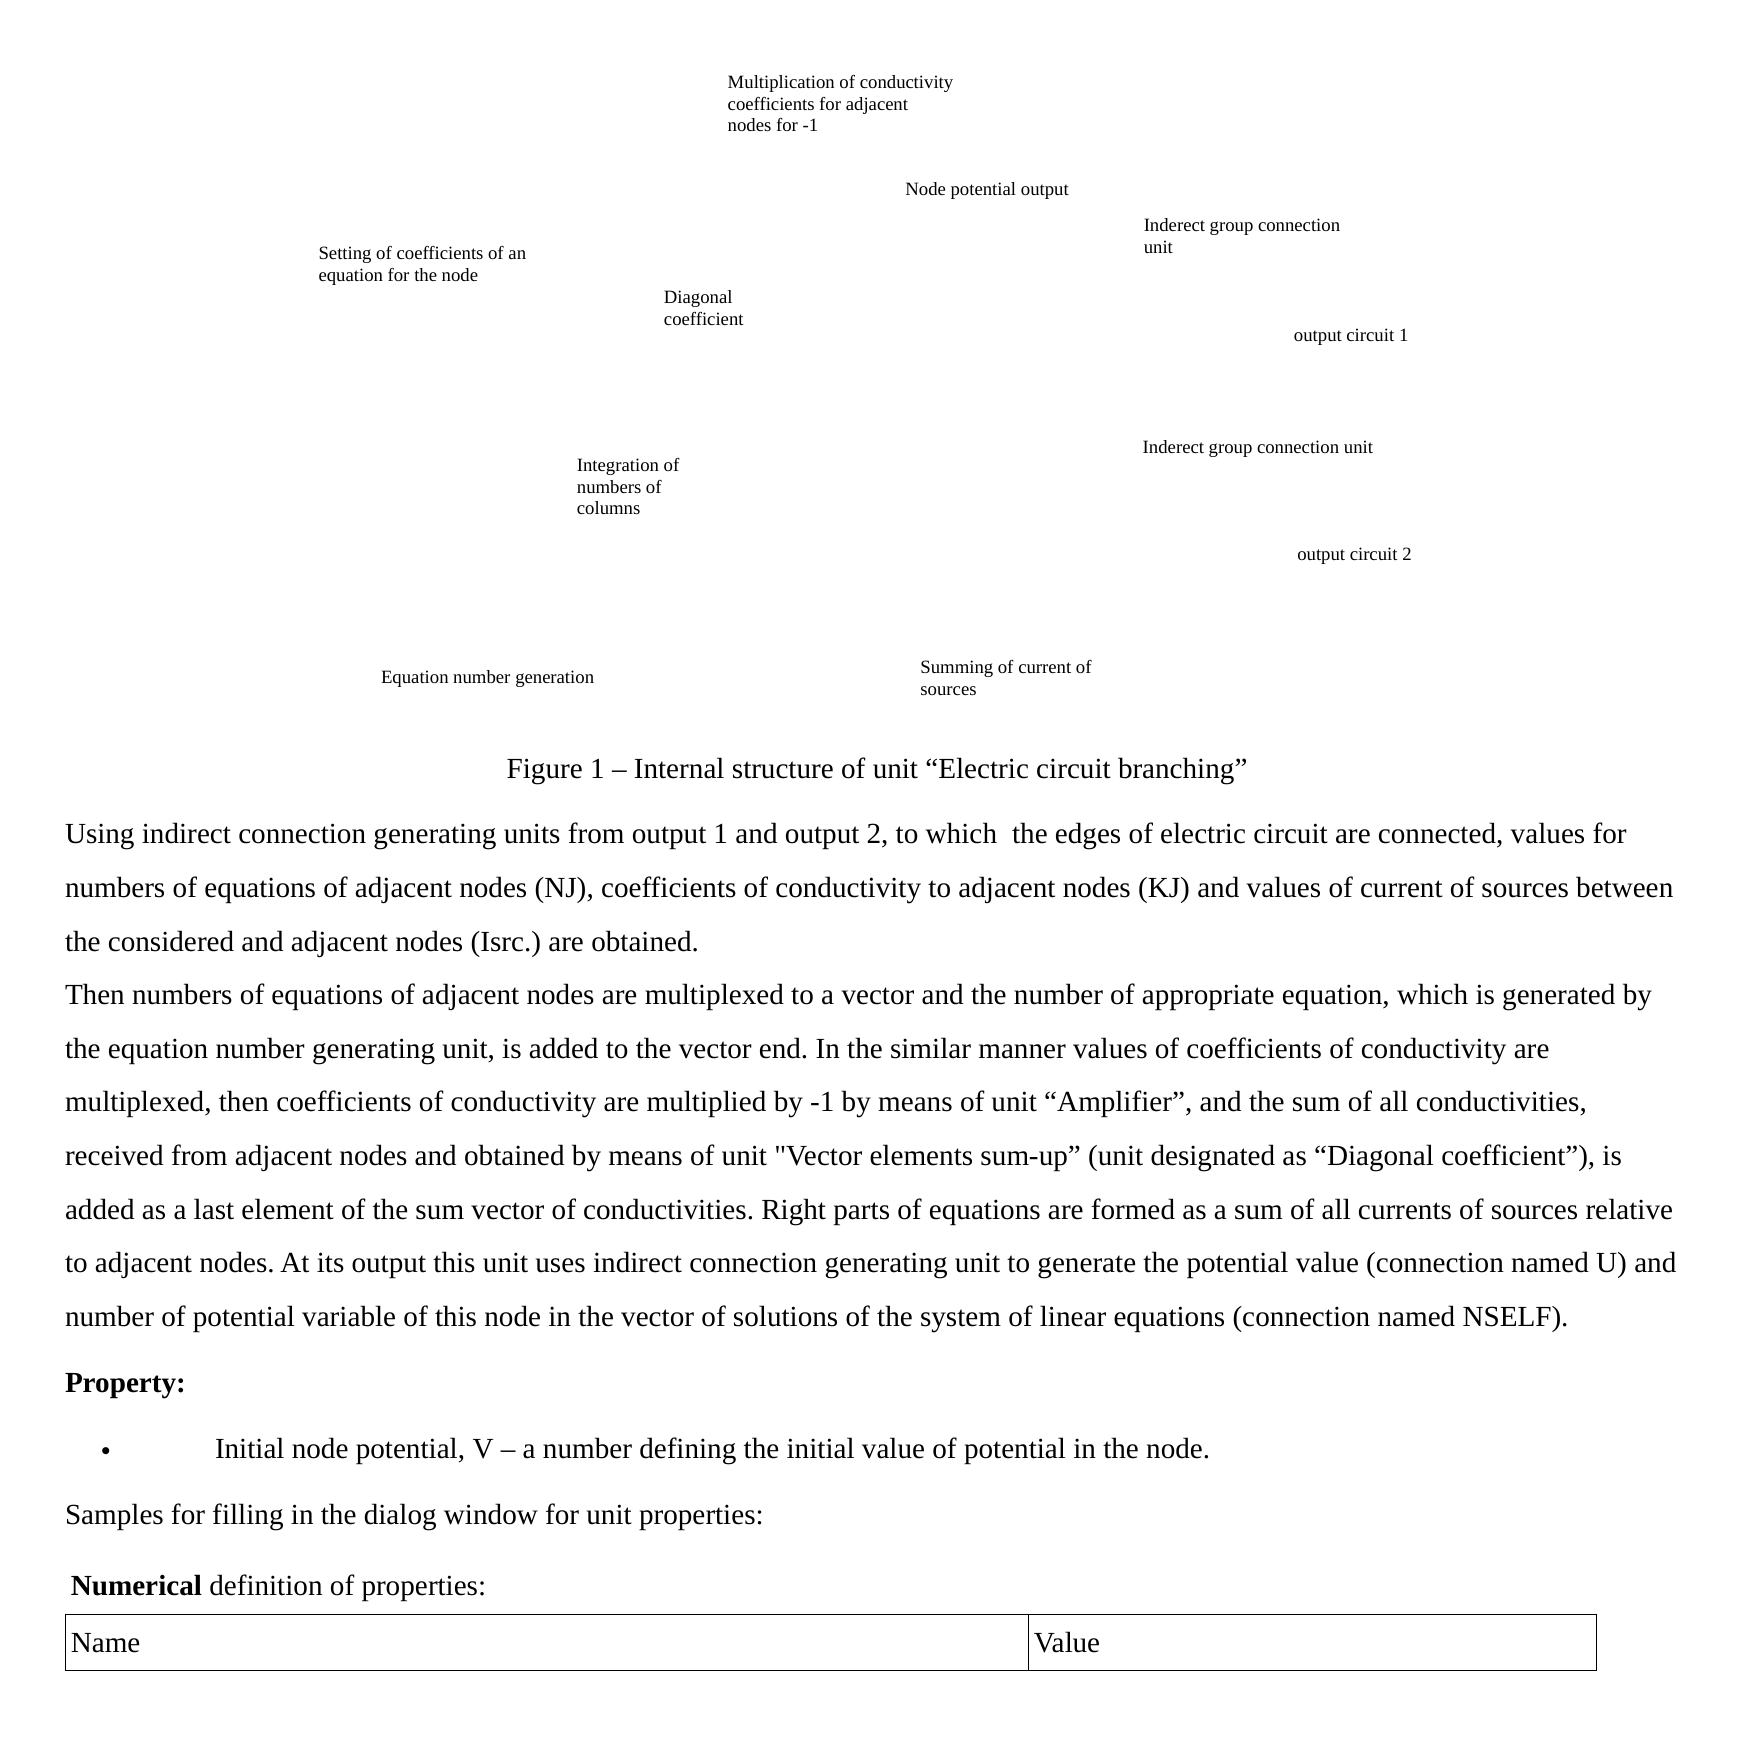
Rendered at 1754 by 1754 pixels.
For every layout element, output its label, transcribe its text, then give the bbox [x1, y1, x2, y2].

text Summing of current of sources [920, 656, 1149, 699]
text Equation number generation [381, 666, 610, 688]
text Integration of numbers of columns [577, 454, 707, 519]
text Diagonal coefficient [664, 286, 811, 329]
text Setting of coefficients of an equation for the node [318, 242, 531, 285]
text output circuit 2 [1297, 543, 1428, 564]
text Node potential output [905, 178, 1134, 199]
text Inderect group connection unit [1142, 436, 1388, 458]
text output circuit 1 [1294, 324, 1424, 346]
text Multiplication of conductivity coefficients for adjacent nodes for -1 [727, 71, 956, 136]
table_cell The unit implements and describes the balance equations for currents in the node along with calculation of nodal potential. The following equation is generated for each unit of this a type: where: is for potential of a considered node; is for values of potentials of nodes the considered node is connected with; is for coefficients of conductivity of elements connecting this (i-th) and adjacent (j-th) nodes; is for source current supplied to this node (i) from the adjacent node (j). After transformation, this equation acquires the appearance, which is used for modeling an electronic node: Internal structure of this unit is given in Figure 1: Figure 1 – Internal structure of unit “Electric circuit branching” Using indirect connection generating units from output 1 and output 2, to which the edges of electric circuit are connected, values for numbers of equations of adjacent nodes (NJ), coefficients of conductivity to adjacent nodes (KJ) and values of current of sources between the considered and adjacent nodes (Isrc.) are obtained. Then numbers of equations of adjacent nodes are multiplexed to a vector and the number of appropriate equation, which is generated by the equation number generating unit, is added to the vector end. In the similar manner values of coefficients of conductivity are multiplexed, then coefficients of conductivity are multiplied by -1 by means of unit “Amplifier”, and the sum of all conductivities, received from adjacent nodes and obtained by means of unit "Vector elements sum-up” (unit designated as “Diagonal coefficient”), is added as a last element of the sum vector of conductivities. Right parts of equations are formed as a sum of all currents of sources relative to adjacent nodes. At its output this unit uses indirect connection generating unit to generate the potential value (connection named U) and number of potential variable of this node in the vector of solutions of the system of linear equations (connection named NSELF). Property: Initial node potential, V – a number defining the initial value of potential in the node. Samples for filling in the dialog window for unit properties: Notes: Unit property can be scalar only. Named property is set up as local variable of model (or submodel) in Parameters tab or as a global signal of the project via Graphics → Signals main menu option. [59, 348, 1695, 1676]
table_cell Value [1029, 1615, 1596, 1670]
text Inderect group connection unit [1143, 214, 1372, 257]
table_cell The unit implements and describes the balance equations for currents in the node along with calculation of nodal potential. The following equation is generated for each unit of this a type: where: is for potential of a considered node; is for values of potentials of nodes the considered node is connected with; is for coefficients of conductivity of elements connecting this (i-th) and adjacent (j-th) nodes; is for source current supplied to this node (i) from the adjacent node (j). After transformation, this equation acquires the appearance, which is used for modeling an electronic node: Internal structure of this unit is given in Figure 1: Figure 1 – Internal structure of unit “Electric circuit branching” Using indirect connection generating units from output 1 and output 2, to which the edges of electric circuit are connected, values for numbers of equations of adjacent nodes (NJ), coefficients of conductivity to adjacent nodes (KJ) and values of current of sources between the considered and adjacent nodes (Isrc.) are obtained. Then numbers of equations of adjacent nodes are multiplexed to a vector and the number of appropriate equation, which is generated by the equation number generating unit, is added to the vector end. In the similar manner values of coefficients of conductivity are multiplexed, then coefficients of conductivity are multiplied by -1 by means of unit “Amplifier”, and the sum of all conductivities, received from adjacent nodes and obtained by means of unit "Vector elements sum-up” (unit designated as “Diagonal coefficient”), is added as a last element of the sum vector of conductivities. Right parts of equations are formed as a sum of all currents of sources relative to adjacent nodes. At its output this unit uses indirect connection generating unit to generate the potential value (connection named U) and number of potential variable of this node in the vector of solutions of the system of linear equations (connection named NSELF). Property: Initial node potential, V – a number defining the initial value of potential in the node. Samples for filling in the dialog window for unit properties: Notes: Unit property can be scalar only. Named property is set up as local variable of model (or submodel) in Parameters tab or as a global signal of the project via Graphics → Signals main menu option. [59, 59, 1695, 347]
table_cell Name [66, 1615, 1028, 1670]
table_header Numerical definition of properties: [65, 1557, 1596, 1613]
